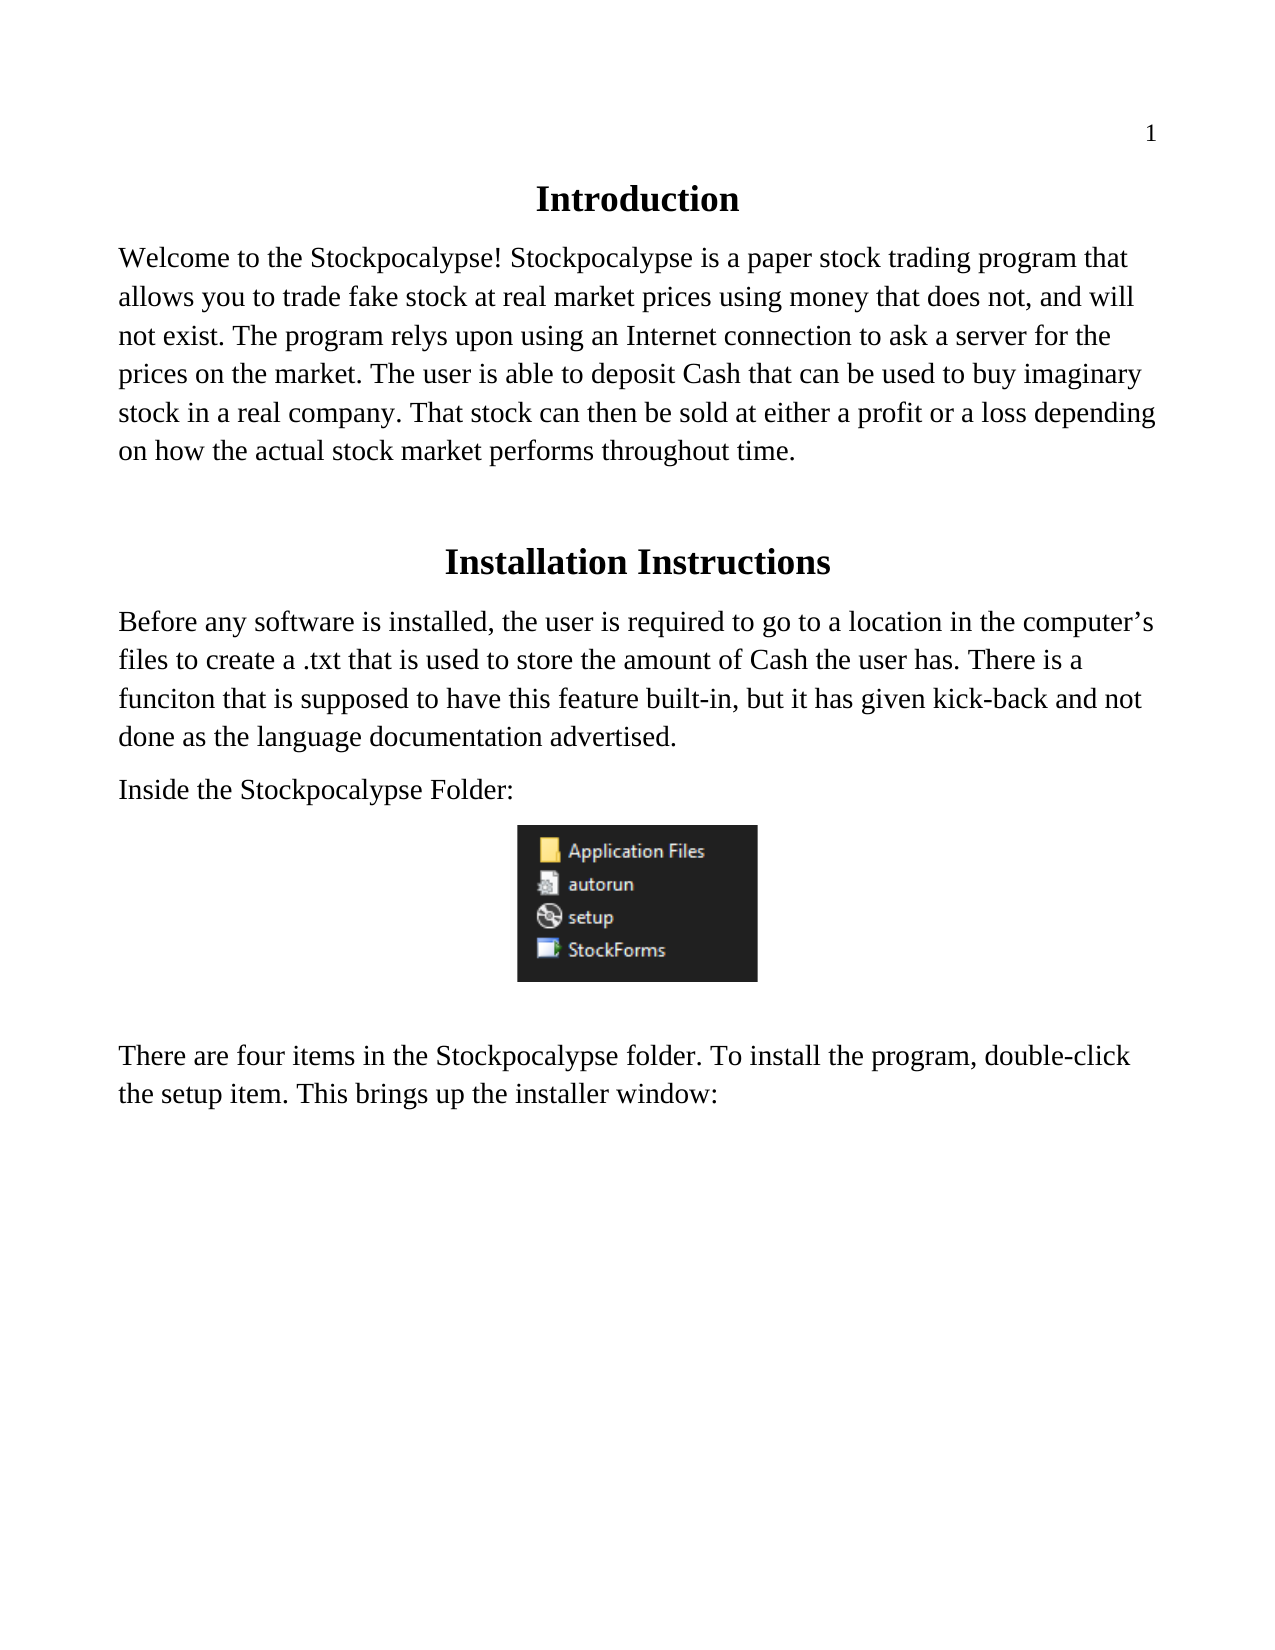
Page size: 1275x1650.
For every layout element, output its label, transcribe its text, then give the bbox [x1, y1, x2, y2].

picture [517, 825, 758, 982]
text Before any software is installed, the user is required to go to a location in the computer’s files to create a .txt that is used to store the amount of Cash the user has. There is a funciton that is supposed to have this feature built-in, but it has given kick-back and not done as the language documentation advertised. [118, 604, 1157, 753]
text Inside the Stockpocalypse Folder: [118, 772, 1157, 806]
text There are four items in the Stockpocalypse folder. To install the program, double-click the setup item. This brings up the installer window: [118, 1038, 1157, 1110]
text Installation Instructions [118, 539, 1157, 583]
text Introduction [118, 176, 1157, 219]
text Welcome to the Stockpocalypse! Stockpocalypse is a paper stock trading program that allows you to trade fake stock at real market prices using money that does not, and will not exist. The program relys upon using an Internet connection to ask a server for the prices on the market. The user is able to deposit Cash that can be used to buy imaginary stock in a real company. That stock can then be sold at either a profit or a loss depending on how the actual stock market performs throughout time. [118, 241, 1157, 467]
